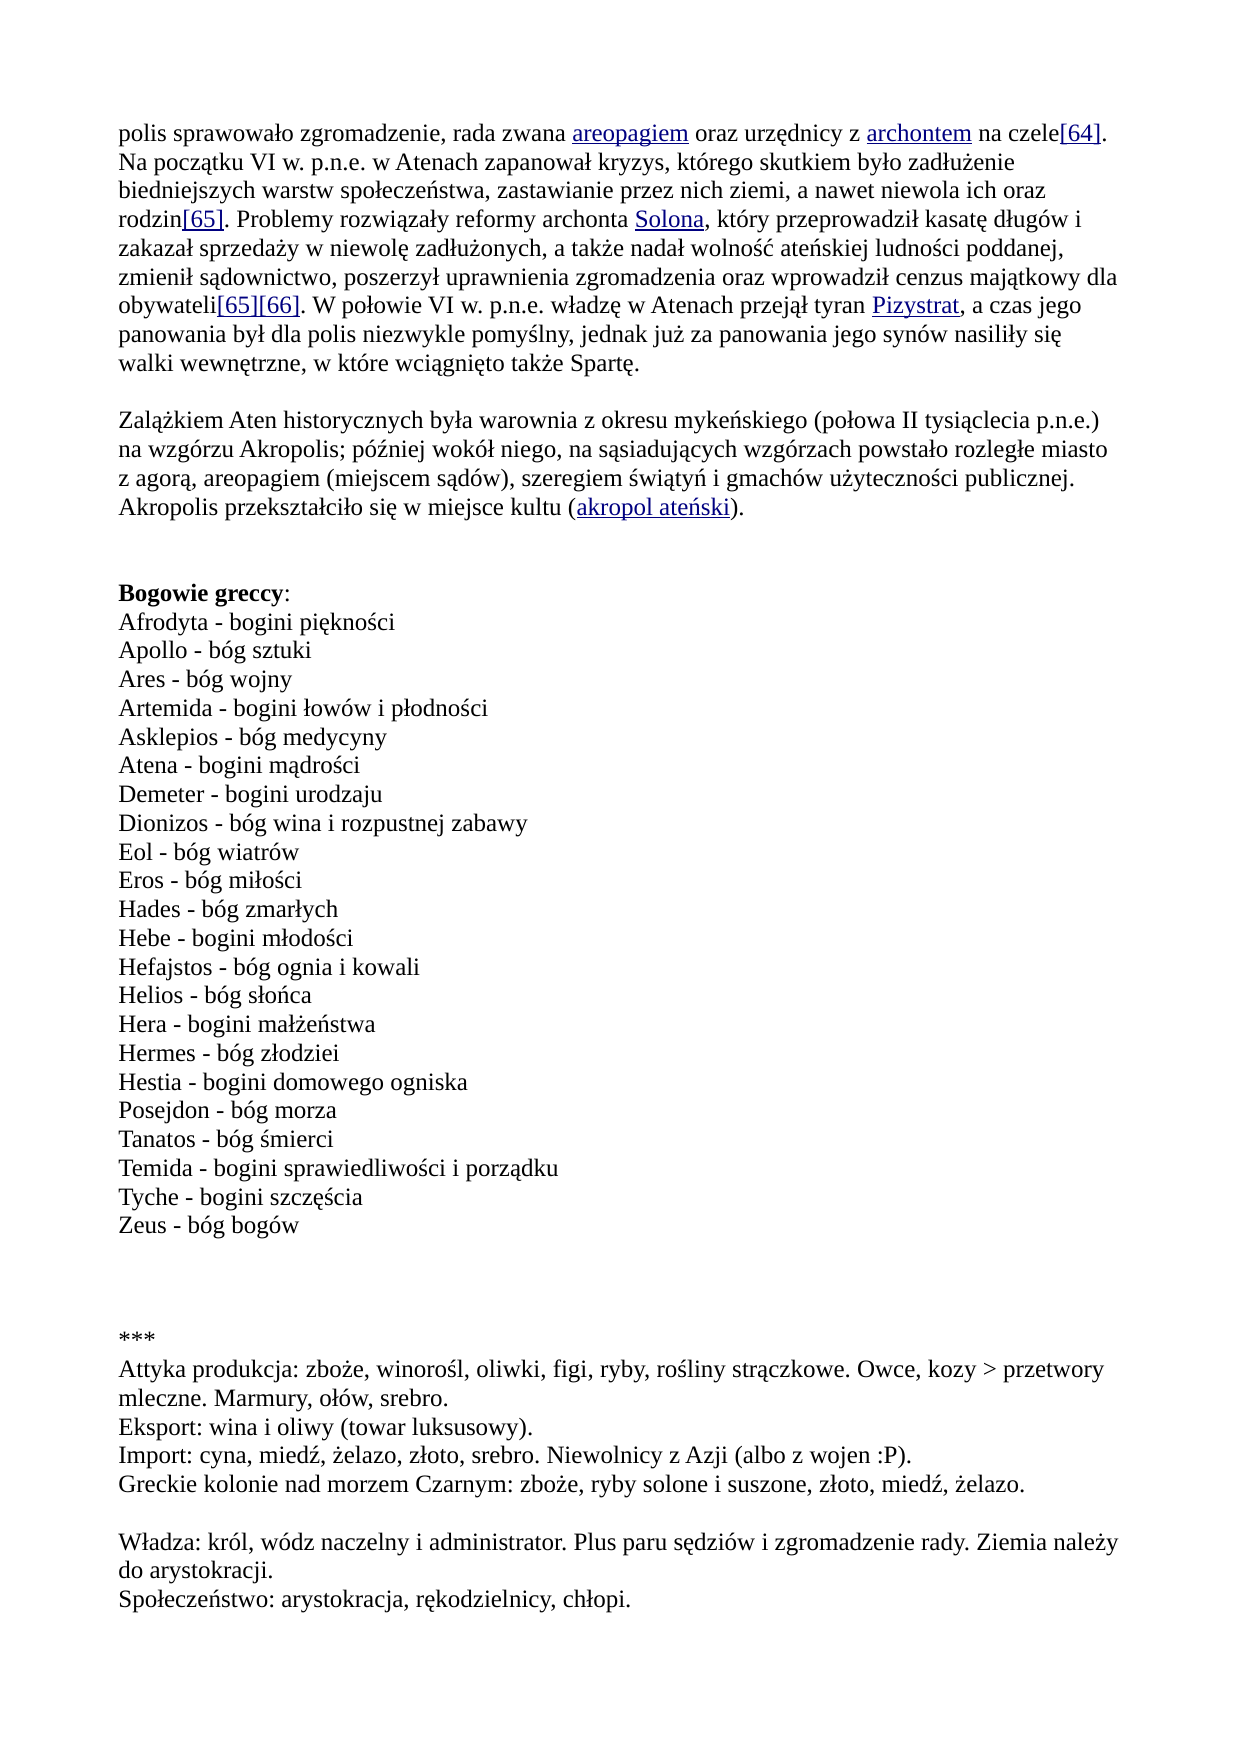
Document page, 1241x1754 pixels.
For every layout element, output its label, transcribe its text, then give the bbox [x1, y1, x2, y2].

text Społeczeństwo: arystokracja, rękodzielnicy, chłopi. [118, 1584, 1122, 1613]
text Ares - bóg wojny Artemida - bogini łowów i płodności [118, 664, 1122, 722]
text Hefajstos - bóg ognia i kowali Helios - bóg słońca Hera - bogini małżeństwa [118, 952, 1122, 1038]
text Hades - bóg zmarłych [118, 894, 1122, 923]
text Demeter - bogini urodzaju [118, 779, 1122, 808]
text Zalążkiem Aten historycznych była warownia z okresu mykeńskiego (połowa II tysiąclecia p.n.e.) na wzgórzu Akropolis; później wokół niego, na sąsiadujących wzgórzach powstało rozległe miasto z agorą, areopagiem (miejscem sądów), szeregiem świątyń i gmachów użyteczności publicznej. Akropolis przekształciło się w miejsce kultu (akropol ateński). [118, 406, 1122, 521]
text Bogowie greccy: [118, 578, 1122, 607]
text Apollo - bóg sztuki [118, 636, 1122, 664]
text Atena - bogini mądrości [118, 751, 1122, 779]
text Władza: król, wódz naczelny i administrator. Plus paru sędziów i zgromadzenie rady. Ziemia należy do arystokracji. [118, 1527, 1122, 1584]
text Temida - bogini sprawiedliwości i porządku Tyche - bogini szczęścia Zeus - bóg bogów [118, 1153, 1122, 1239]
text Dionizos - bóg wina i rozpustnej zabawy [118, 808, 1122, 837]
text Tanatos - bóg śmierci [118, 1124, 1122, 1153]
text Afrodyta - bogini piękności [118, 607, 1122, 636]
text Hebe - bogini młodości [118, 923, 1122, 952]
text polis sprawowało zgromadzenie, rada zwana areopagiem oraz urzędnicy z archontem na czele[64]. Na początku VI w. p.n.e. w Atenach zapanował kryzys, którego skutkiem było zadłużenie biedniejszych warstw społeczeństwa, zastawianie przez nich ziemi, a nawet niewola ich oraz rodzin[65]. Problemy rozwiązały reformy archonta Solona, który przeprowadził kasatę długów i zakazał sprzedaży w niewolę zadłużonych, a także nadał wolność ateńskiej ludności poddanej, zmienił sądownictwo, poszerzył uprawnienia zgromadzenia oraz wprowadził cenzus majątkowy dla obywateli[65][66]. W połowie VI w. p.n.e. władzę w Atenach przejął tyran Pizystrat, a czas jego panowania był dla polis niezwykle pomyślny, jednak już za panowania jego synów nasiliły się walki wewnętrzne, w które wciągnięto także Spartę. [118, 118, 1122, 377]
text Import: cyna, miedź, żelazo, złoto, srebro. Niewolnicy z Azji (albo z wojen :P). [118, 1441, 1122, 1469]
text Attyka produkcja: zboże, winorośl, oliwki, figi, ryby, rośliny strączkowe. Owce, kozy > przetwory mleczne. Marmury, ołów, srebro. [118, 1354, 1122, 1412]
text Hermes - bóg złodziei Hestia - bogini domowego ogniska Posejdon - bóg morza [118, 1038, 1122, 1124]
text Eksport: wina i oliwy (towar luksusowy). [118, 1412, 1122, 1441]
text Eol - bóg wiatrów Eros - bóg miłości [118, 837, 1122, 894]
text Asklepios - bóg medycyny [118, 722, 1122, 751]
text Greckie kolonie nad morzem Czarnym: zboże, ryby solone i suszone, złoto, miedź, żelazo. [118, 1469, 1122, 1498]
text *** [118, 1326, 1122, 1354]
